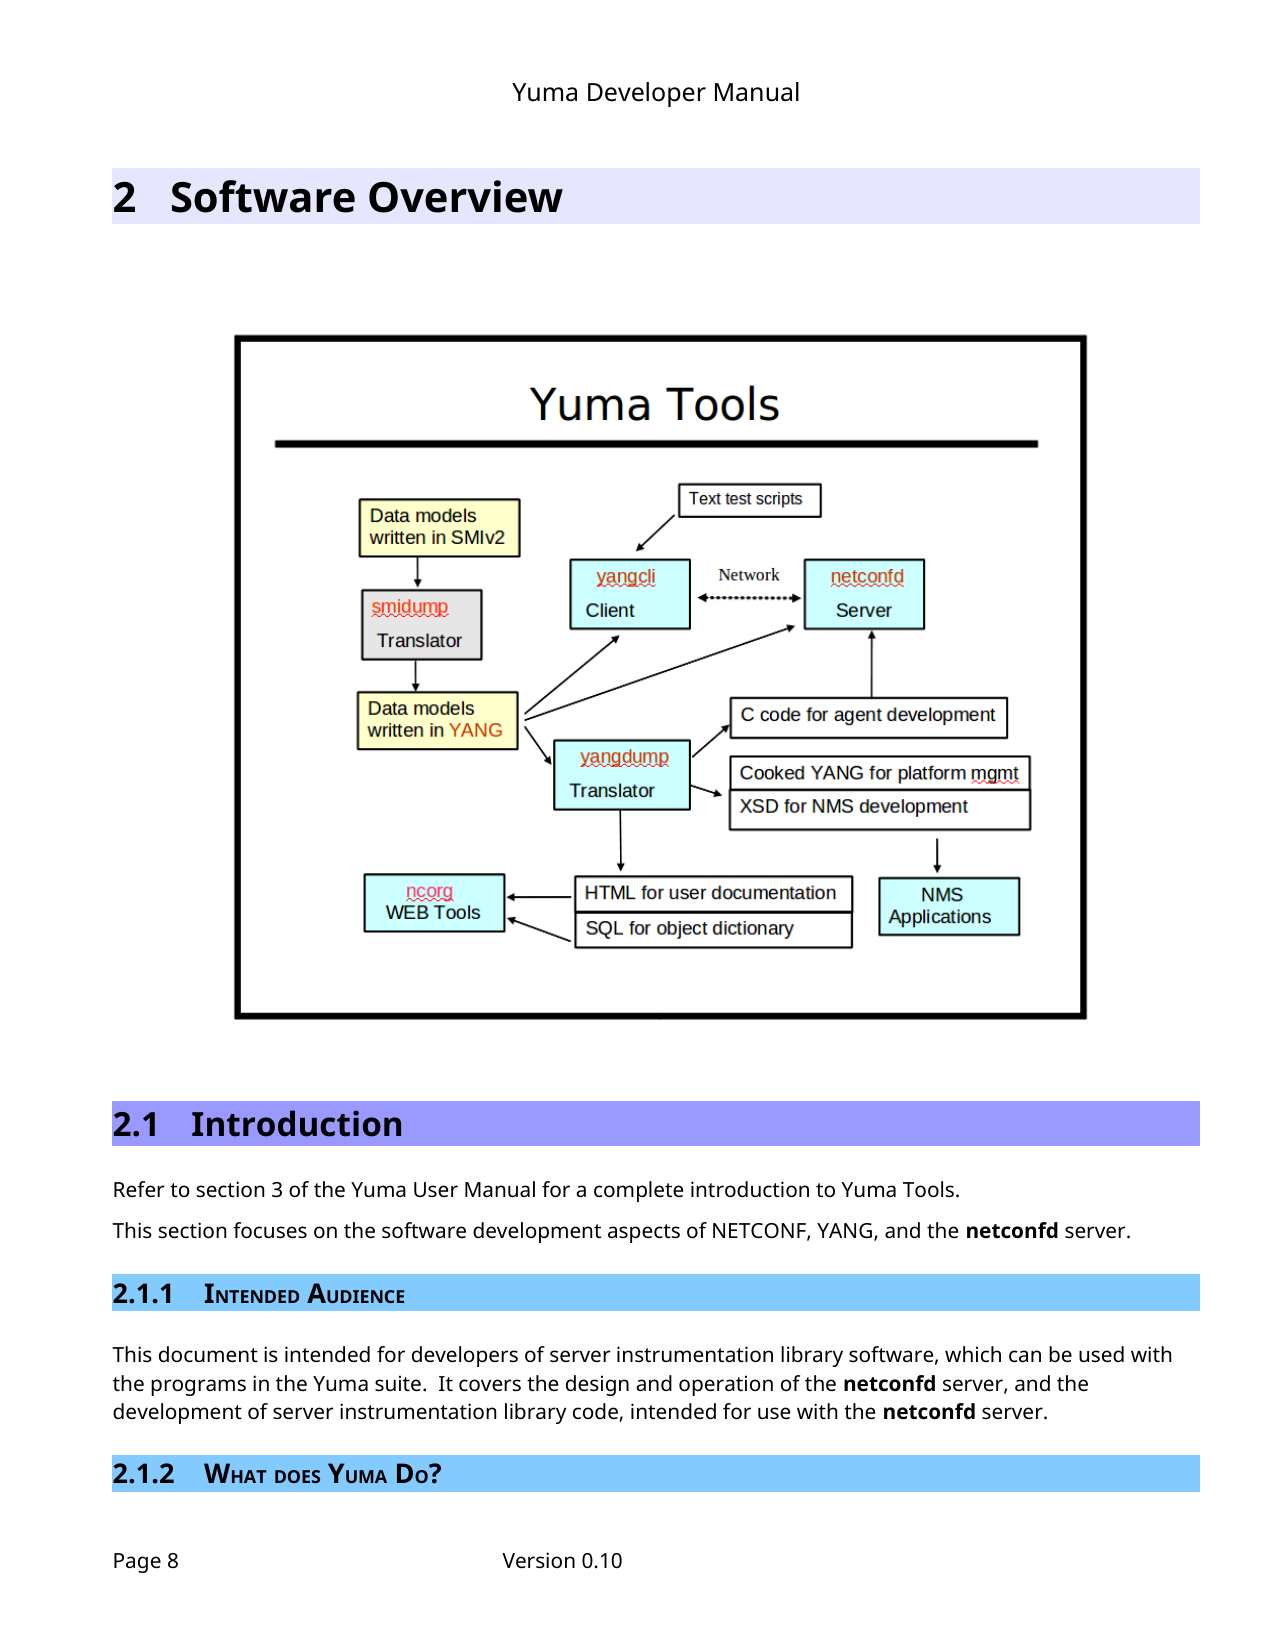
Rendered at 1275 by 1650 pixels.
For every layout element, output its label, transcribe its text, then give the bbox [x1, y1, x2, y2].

text This section focuses on the software development aspects of NETCONF, YANG, and the netconfd server. [112, 1217, 1200, 1245]
subtitle Software Overview [112, 168, 1200, 224]
picture [170, 294, 1143, 1044]
text Refer to section 3 of the Yuma User Manual for a complete introduction to Yuma Tools. [112, 1176, 1200, 1204]
text This document is intended for developers of server instrumentation library software, which can be used with the programs in the Yuma suite. It covers the design and operation of the netconfd server, and the development of server instrumentation library code, intended for use with the netconfd server. [112, 1340, 1200, 1426]
subtitle Intended Audience [112, 1274, 1200, 1311]
subtitle What does Yuma Do? [112, 1455, 1200, 1492]
subtitle Introduction [112, 1101, 1200, 1146]
